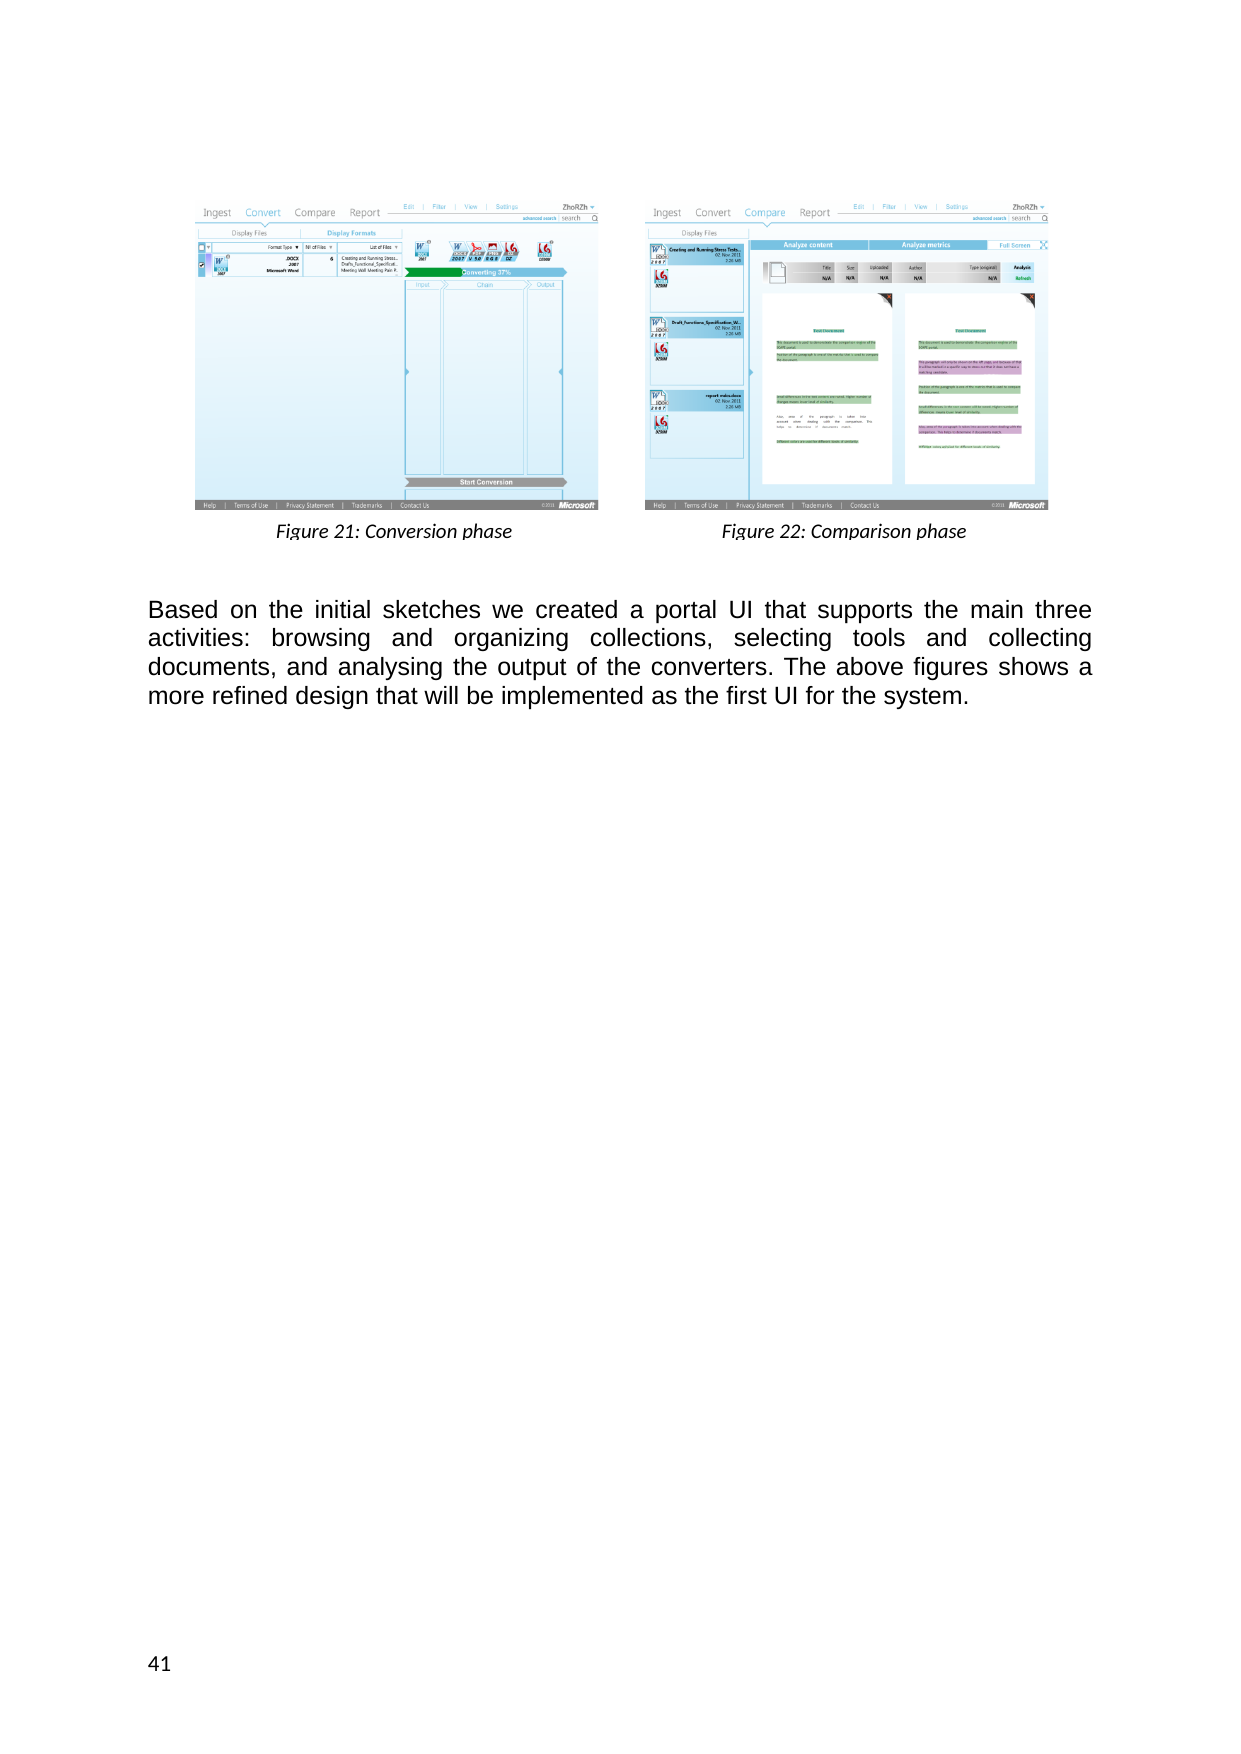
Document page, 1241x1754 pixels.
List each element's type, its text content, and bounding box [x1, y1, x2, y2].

picture [645, 200, 1049, 510]
text Based on the initial sketches we created a portal UI that supports the main three activities: browsing and organizing collections, selecting tools and collecting documents, and analysing the output of the converters. The above figures shows a more refined design that will be implemented as the first UI for the system. [148, 594, 1092, 709]
picture [195, 200, 599, 510]
text Figure 22: Comparison phase [628, 518, 1062, 539]
text Figure 21: Conversion phase [178, 518, 612, 539]
